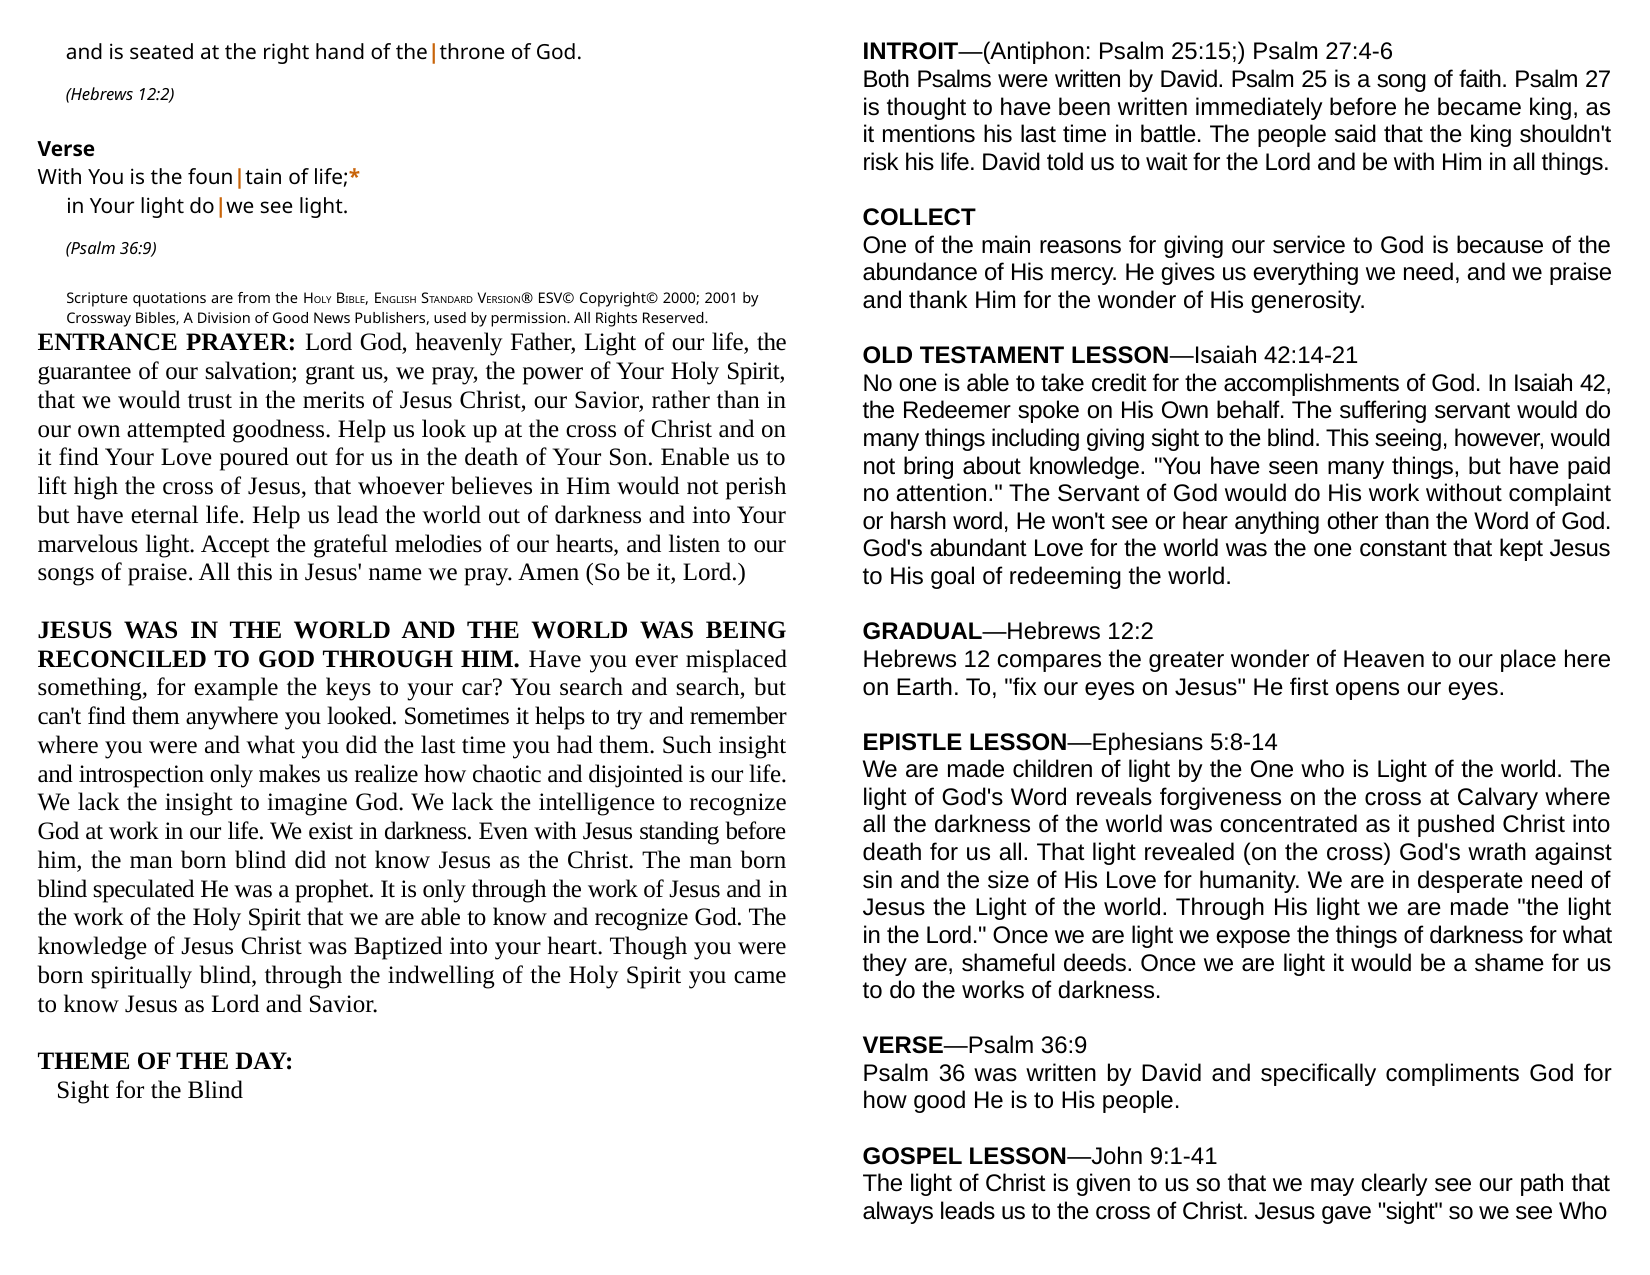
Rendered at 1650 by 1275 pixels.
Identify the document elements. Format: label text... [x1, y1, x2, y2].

text GRADUAL—Hebrews 12:2 [862, 617, 1612, 645]
text (Psalm 36:9) [66, 237, 787, 259]
text With You is the foun|tain of life;* [37, 163, 787, 191]
text Scripture quotations are from the Holy Bible, English Standard Version® ESV© Copyright© 2000; 2001 by Crossway Bibles, A Division of Good News Publishers, used by permission. All Rights Reserved. [66, 288, 759, 327]
text The light of Christ is given to us so that we may clearly see our path that always leads us to the cross of Christ. Jesus gave "sight" so we see Who [862, 1169, 1612, 1224]
text THEME OF THE DAY: [37, 1046, 787, 1075]
text We are made children of light by the One who is Light of the world. The light of God's Word reveals forgiveness on the cross at Calvary where all the darkness of the world was concentrated as it pushed Christ into death for us all. That light revealed (on the cross) God's wrath against sin and the size of His Love for humanity. We are in desperate need of Jesus the Light of the world. Through His light we are made "the light in the Lord." Once we are light we expose the things of darkness for what they are, shameful deeds. Once we are light it would be a shame for us to do the works of darkness. [862, 755, 1612, 1004]
text (Hebrews 12:2) [66, 83, 787, 106]
text and is seated at the right hand of the|throne of God. [66, 37, 787, 66]
text Verse [37, 134, 787, 163]
text JESUS WAS IN THE WORLD AND THE WORLD WAS BEING RECONCILED TO GOD THROUGH HIM. Have you ever misplaced something, for example the keys to your car? You search and search, but can't find them anywhere you looked. Sometimes it helps to try and remember where you were and what you did the last time you had them. Such insight and introspection only makes us realize how chaotic and disjointed is our life. We lack the insight to imagine God. We lack the intelligence to recognize God at work in our life. We exist in darkness. Even with Jesus standing before him, the man born blind did not know Jesus as the Christ. The man born blind speculated He was a prophet. It is only through the work of Jesus and in the work of the Holy Spirit that we are able to know and recognize God. The knowledge of Jesus Christ was Baptized into your heart. Though you were born spiritually blind, through the indwelling of the Holy Spirit you came to know Jesus as Lord and Savior. [37, 615, 787, 1017]
text GOSPEL LESSON—John 9:1-41 [862, 1142, 1612, 1169]
text INTROIT—(Antiphon: Psalm 25:15;) Psalm 27:4-6 [862, 37, 1612, 65]
text ENTRANCE PRAYER: Lord God, heavenly Father, Light of our life, the guarantee of our salvation; grant us, we pray, the power of Your Holy Spirit, that we would trust in the merits of Jesus Christ, our Savior, rather than in our own attempted goodness. Help us look up at the cross of Christ and on it find Your Love poured out for us in the death of Your Son. Enable us to lift high the cross of Jesus, that whoever believes in Him would not perish but have eternal life. Help us lead the world out of darkness and into Your marvelous light. Accept the grateful melodies of our hearts, and listen to our songs of praise. All this in Jesus' name we pray. Amen (So be it, Lord.) [37, 327, 787, 586]
text OLD TESTAMENT LESSON—Isaiah 42:14-21 [862, 341, 1612, 369]
text No one is able to take credit for the accomplishments of God. In Isaiah 42, the Redeemer spoke on His Own behalf. The suffering servant would do many things including giving sight to the blind. This seeing, however, would not bring about knowledge. "You have seen many things, but have paid no attention." The Servant of God would do His work without complaint or harsh word, He won't see or hear anything other than the Word of God. God's abundant Love for the world was the one constant that kept Jesus to His goal of redeeming the world. [862, 369, 1612, 589]
text One of the main reasons for giving our service to God is because of the abundance of His mercy. He gives us everything we need, and we praise and thank Him for the wonder of His generosity. [862, 231, 1612, 313]
text EPISTLE LESSON—Ephesians 5:8-14 [862, 728, 1612, 755]
text Both Psalms were written by David. Psalm 25 is a song of faith. Psalm 27 is thought to have been written immediately before he became king, as it mentions his last time in battle. The people said that the king shouldn't risk his life. David told us to wait for the Lord and be with Him in all things. [862, 65, 1612, 176]
text Psalm 36 was written by David and specifically compliments God for how good He is to His people. [862, 1059, 1612, 1114]
text in Your light do|we see light. [66, 191, 787, 219]
text VERSE—Psalm 36:9 [862, 1031, 1612, 1059]
text Hebrews 12 compares the greater wonder of Heaven to our place here on Earth. To, "fix our eyes on Jesus" He first opens our eyes. [862, 645, 1612, 700]
text Sight for the Blind [37, 1075, 787, 1104]
text COLLECT [862, 203, 1612, 231]
